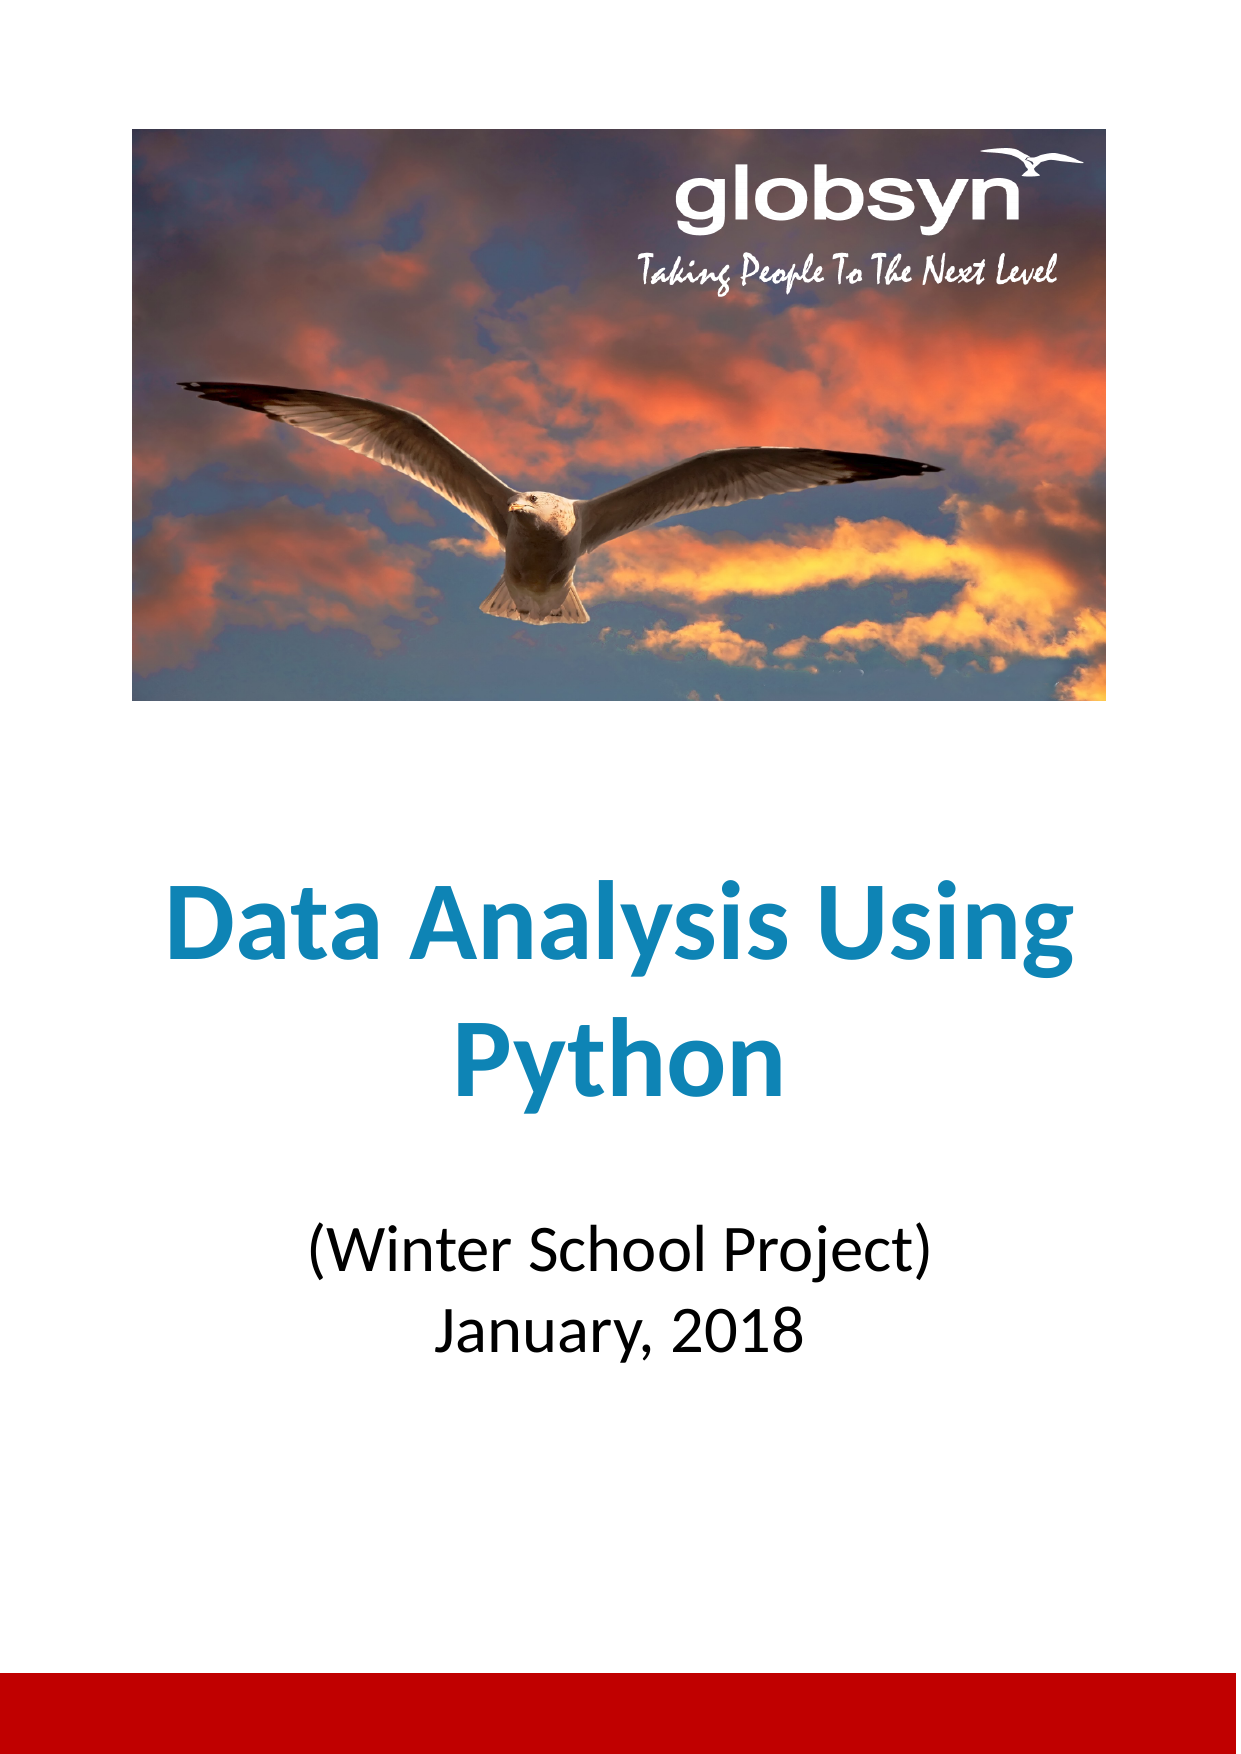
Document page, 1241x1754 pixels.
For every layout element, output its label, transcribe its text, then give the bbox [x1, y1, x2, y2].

text Data Analysis Using Python [118, 850, 1122, 1125]
text (Winter School Project) [118, 1206, 1122, 1288]
picture [132, 129, 1106, 701]
text January, 2018 [118, 1288, 1122, 1369]
